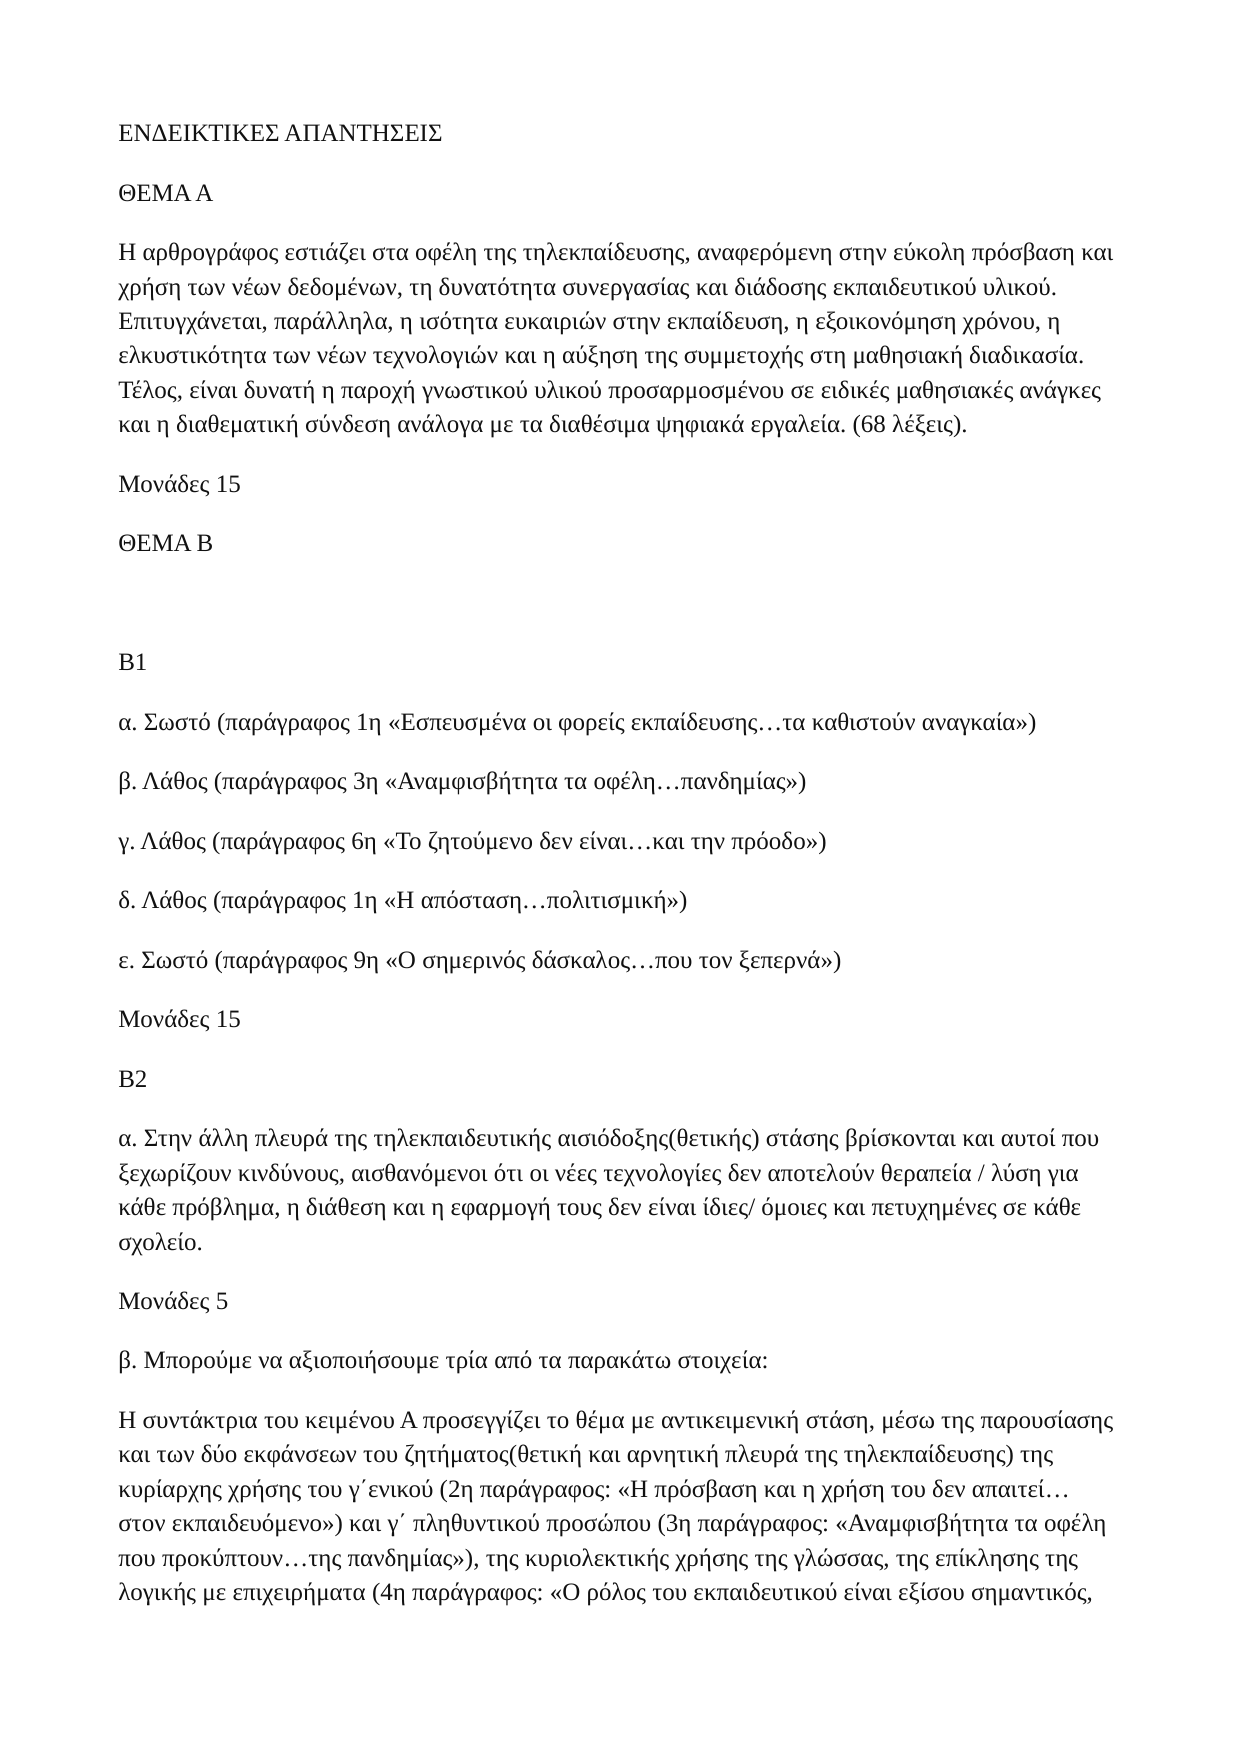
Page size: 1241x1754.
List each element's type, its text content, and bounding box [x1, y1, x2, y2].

text ε. Σωστό (παράγραφος 9η «Ο σημερινός δάσκαλος…που τον ξεπερνά») [118, 945, 1122, 973]
text β. Λάθος (παράγραφος 3η «Αναμφισβήτητα τα οφέλη…πανδημίας») [118, 766, 1122, 795]
text α. Σωστό (παράγραφος 1η «Εσπευσμένα οι φορείς εκπαίδευσης…τα καθιστούν αναγκαία») [118, 707, 1122, 736]
text γ. Λάθος (παράγραφος 6η «Το ζητούμενο δεν είναι…και την πρόοδο») [118, 826, 1122, 854]
text ΘΕΜΑ Α [118, 178, 1122, 206]
text Η συντάκτρια του κειμένου Α προσεγγίζει το θέμα με αντικειμενική στάση, μέσω της παρουσίασης και των δύο εκφάνσεων του ζητήματος(θετική και αρνητική πλευρά της τηλεκπαίδευσης) της κυρίαρχης χρήσης του γ΄ενικού (2η παράγραφος: «Η πρόσβαση και η χρήση του δεν απαιτεί… στον εκπαιδευόμενο») και γ΄ πληθυντικού προσώπου (3η παράγραφος: «Αναμφισβήτητα τα οφέλη που προκύπτουν…της πανδημίας»), της κυριολεκτικής χρήσης της γλώσσας, της επίκλησης της λογικής με επιχειρήματα (4η παράγραφος: «Ο ρόλος του εκπαιδευτικού είναι εξίσου σημαντικός, [118, 1405, 1122, 1606]
text β. Μπορούμε να αξιοποιήσουμε τρία από τα παρακάτω στοιχεία: [118, 1346, 1122, 1374]
text Η αρθρογράφος εστιάζει στα οφέλη της τηλεκπαίδευσης, αναφερόμενη στην εύκολη πρόσβαση και χρήση των νέων δεδομένων, τη δυνατότητα συνεργασίας και διάδοσης εκπαιδευτικού υλικού. Επιτυγχάνεται, παράλληλα, η ισότητα ευκαιριών στην εκπαίδευση, η εξοικονόμηση χρόνου, η ελκυστικότητα των νέων τεχνολογιών και η αύξηση της συμμετοχής στη μαθησιακή διαδικασία. Τέλος, είναι δυνατή η παροχή γνωστικού υλικού προσαρμοσμένου σε ειδικές μαθησιακές ανάγκες και η διαθεματική σύνδεση ανάλογα με τα διαθέσιμα ψηφιακά εργαλεία. (68 λέξεις). [118, 237, 1122, 438]
text Μονάδες 5 [118, 1286, 1122, 1315]
text Μονάδες 15 [118, 1004, 1122, 1033]
text δ. Λάθος (παράγραφος 1η «Η απόσταση…πολιτισμική») [118, 885, 1122, 914]
text Β1 [118, 647, 1122, 676]
text Μονάδες 15 [118, 469, 1122, 498]
text α. Στην άλλη πλευρά της τηλεκπαιδευτικής αισιόδοξης(θετικής) στάσης βρίσκονται και αυτοί που ξεχωρίζουν κινδύνους, αισθανόμενοι ότι οι νέες τεχνολογίες δεν αποτελούν θεραπεία / λύση για κάθε πρόβλημα, η διάθεση και η εφαρμογή τους δεν είναι ίδιες/ όμοιες και πετυχημένες σε κάθε σχολείο. [118, 1123, 1122, 1255]
text Β2 [118, 1064, 1122, 1092]
text ΘΕΜΑ Β [118, 528, 1122, 557]
text ΕΝΔΕΙΚΤΙΚΕΣ ΑΠΑΝΤΗΣΕΙΣ [118, 118, 1122, 147]
